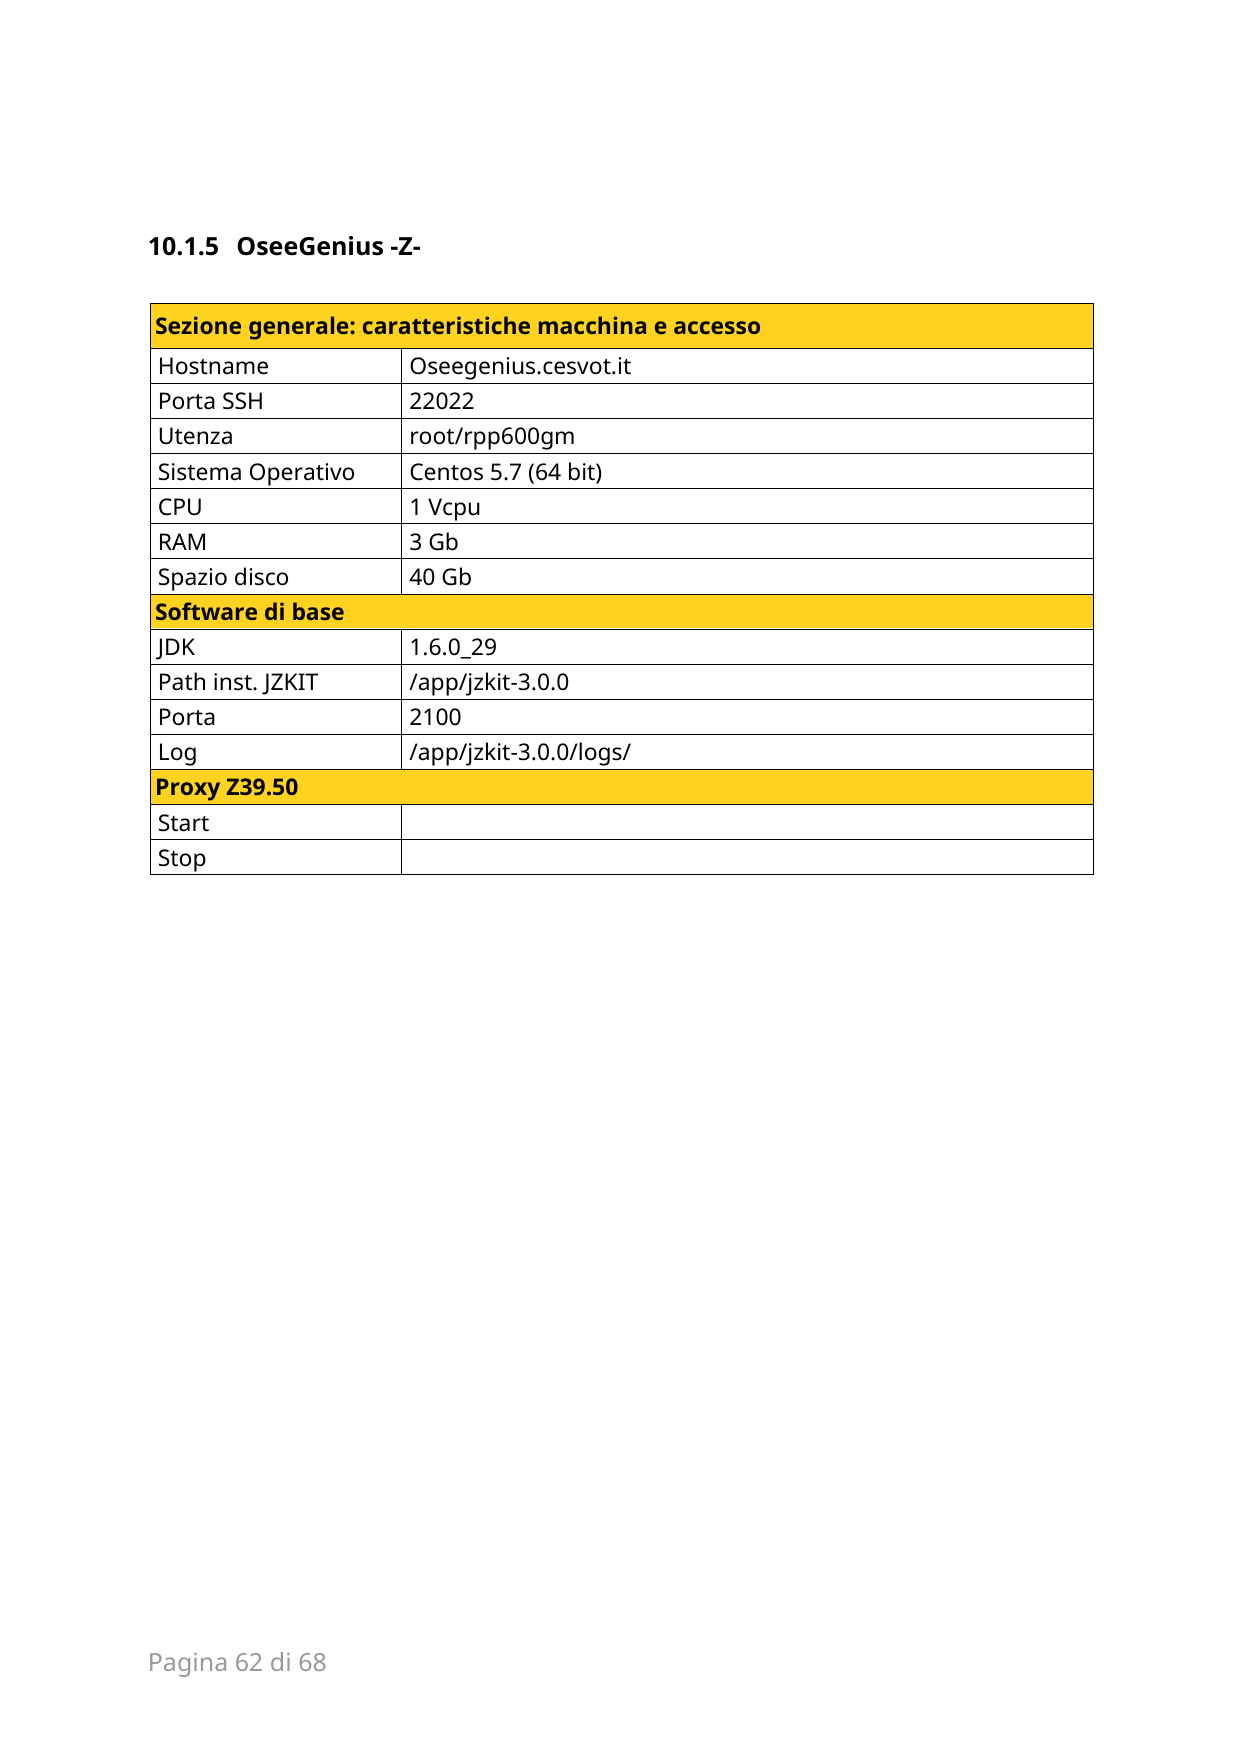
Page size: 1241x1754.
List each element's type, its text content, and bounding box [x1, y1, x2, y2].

subtitle OseeGenius -Z- [148, 228, 1093, 263]
table_cell 22022 [402, 384, 1093, 418]
table_cell Spazio disco [151, 559, 401, 593]
table_cell Path inst. JZKIT [151, 665, 401, 699]
table_cell CPU [151, 489, 401, 523]
table_cell Porta SSH [151, 384, 401, 418]
table_cell [402, 840, 1093, 874]
table_cell Hostname [151, 349, 401, 383]
table_cell Porta [151, 700, 401, 734]
table_cell Start [151, 805, 401, 839]
table_cell Software di base [151, 595, 1093, 628]
table_cell root/rpp600gm [402, 419, 1093, 453]
table_cell 2100 [402, 700, 1093, 734]
table_cell /app/jzkit-3.0.0/logs/ [402, 735, 1093, 769]
table_cell 1.6.0_29 [402, 630, 1093, 664]
table_cell [402, 805, 1093, 839]
table_cell Stop [151, 840, 401, 874]
table_cell Log [151, 735, 401, 769]
table_cell Sistema Operativo [151, 454, 401, 488]
table_cell Proxy Z39.50 [151, 770, 1093, 804]
table_cell 3 Gb [402, 524, 1093, 558]
table_cell Centos 5.7 (64 bit) [402, 454, 1093, 488]
table_cell Oseegenius.cesvot.it [402, 349, 1093, 383]
table_cell Utenza [151, 419, 401, 453]
table_header Sezione generale: caratteristiche macchina e accesso [151, 304, 1093, 348]
table_cell 40 Gb [402, 559, 1093, 593]
table_cell JDK [151, 630, 401, 664]
table_cell /app/jzkit-3.0.0 [402, 665, 1093, 699]
table_cell RAM [151, 524, 401, 558]
table_cell 1 Vcpu [402, 489, 1093, 523]
